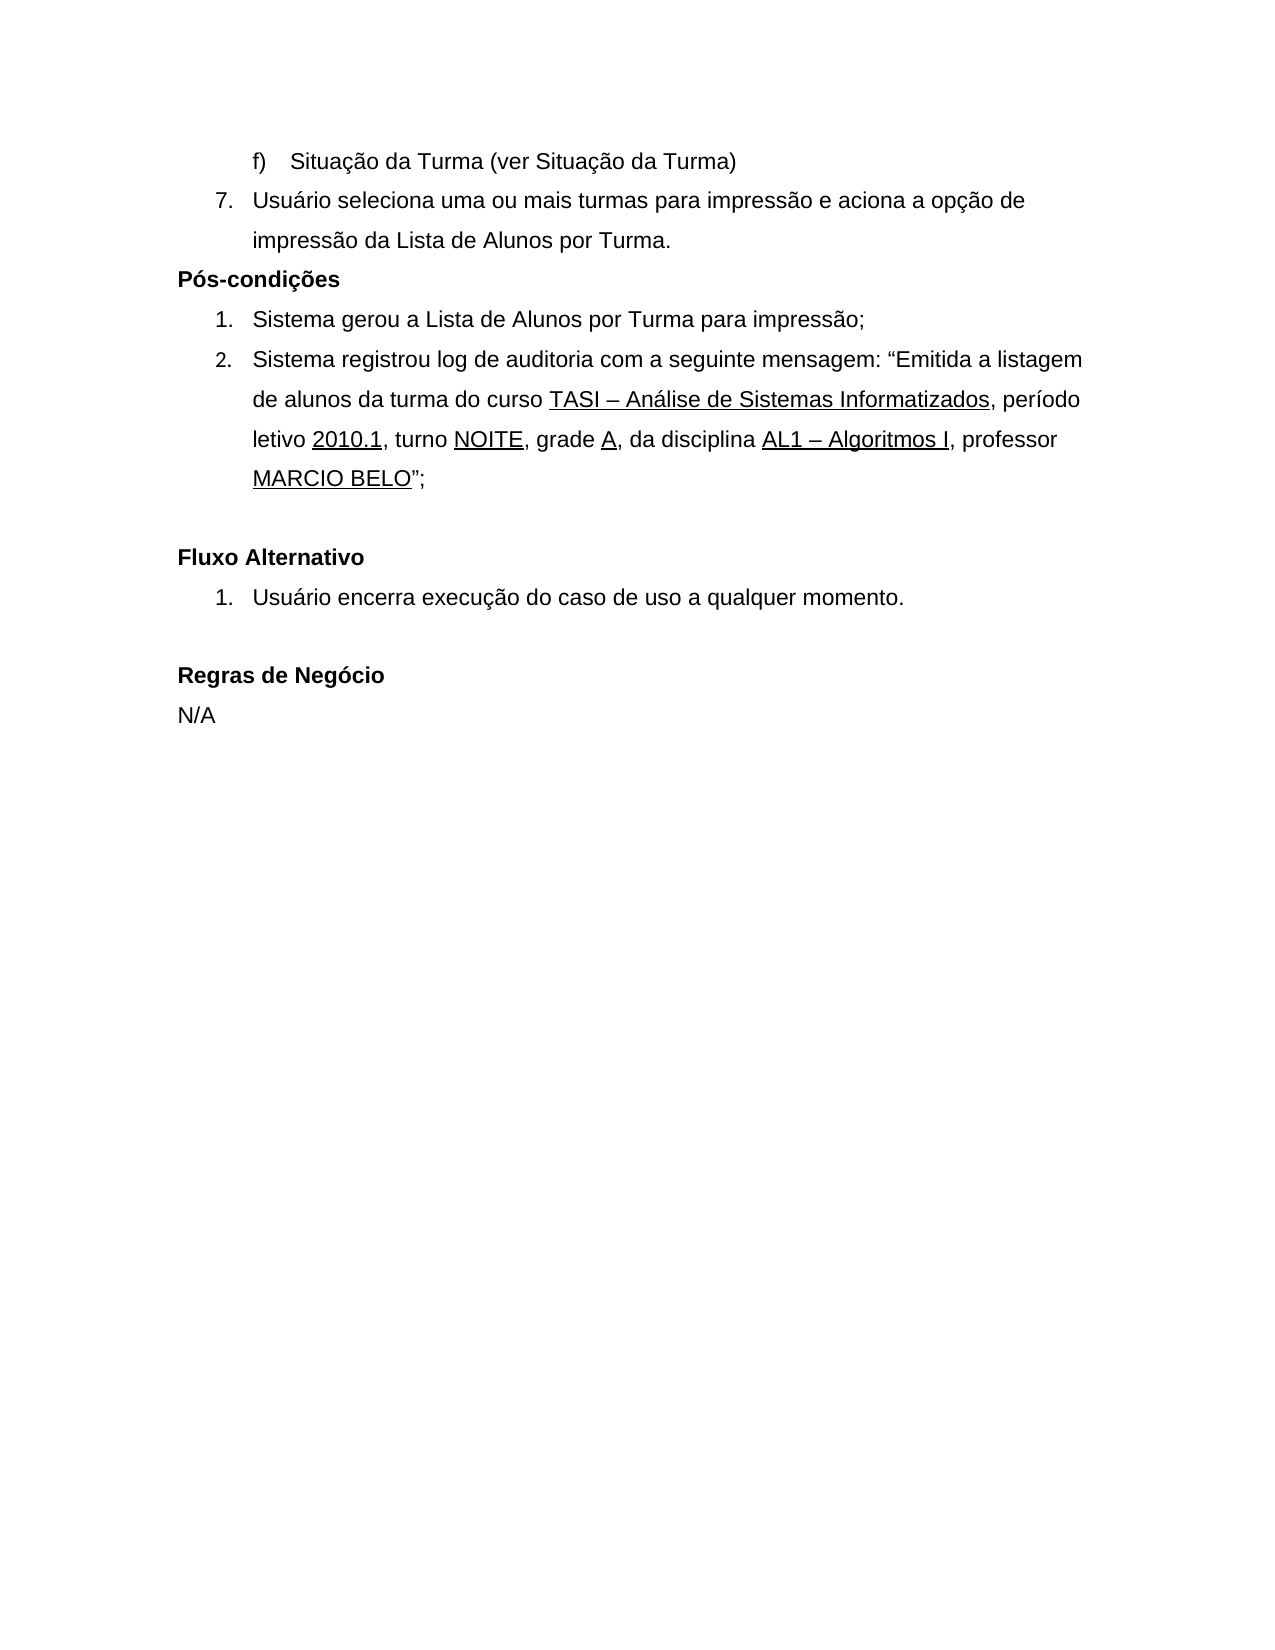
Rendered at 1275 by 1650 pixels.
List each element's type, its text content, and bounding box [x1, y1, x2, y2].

text N/A [177, 702, 1098, 728]
text Fluxo Alternativo [177, 544, 1098, 570]
list Usuário encerra execução do caso de uso a qualquer momento. [215, 583, 1098, 610]
list Situação da Turma (ver Situação da Turma) [252, 148, 1098, 174]
list Sistema registrou log de auditoria com a seguinte mensagem: “Emitida a listagem de alunos da turma do curso TASI – Análise de Sistemas Informatizados, período letivo 2010.1, turno NOITE, grade A, da disciplina AL1 – Algoritmos I, professor MARCIO BELO”; [215, 345, 1098, 491]
list Sistema gerou a Lista de Alunos por Turma para impressão; [215, 306, 1098, 332]
list Usuário seleciona uma ou mais turmas para impressão e aciona a opção de impressão da Lista de Alunos por Turma. [215, 187, 1098, 253]
text Pós-condições [177, 266, 1098, 292]
text Regras de Negócio [177, 662, 1098, 689]
